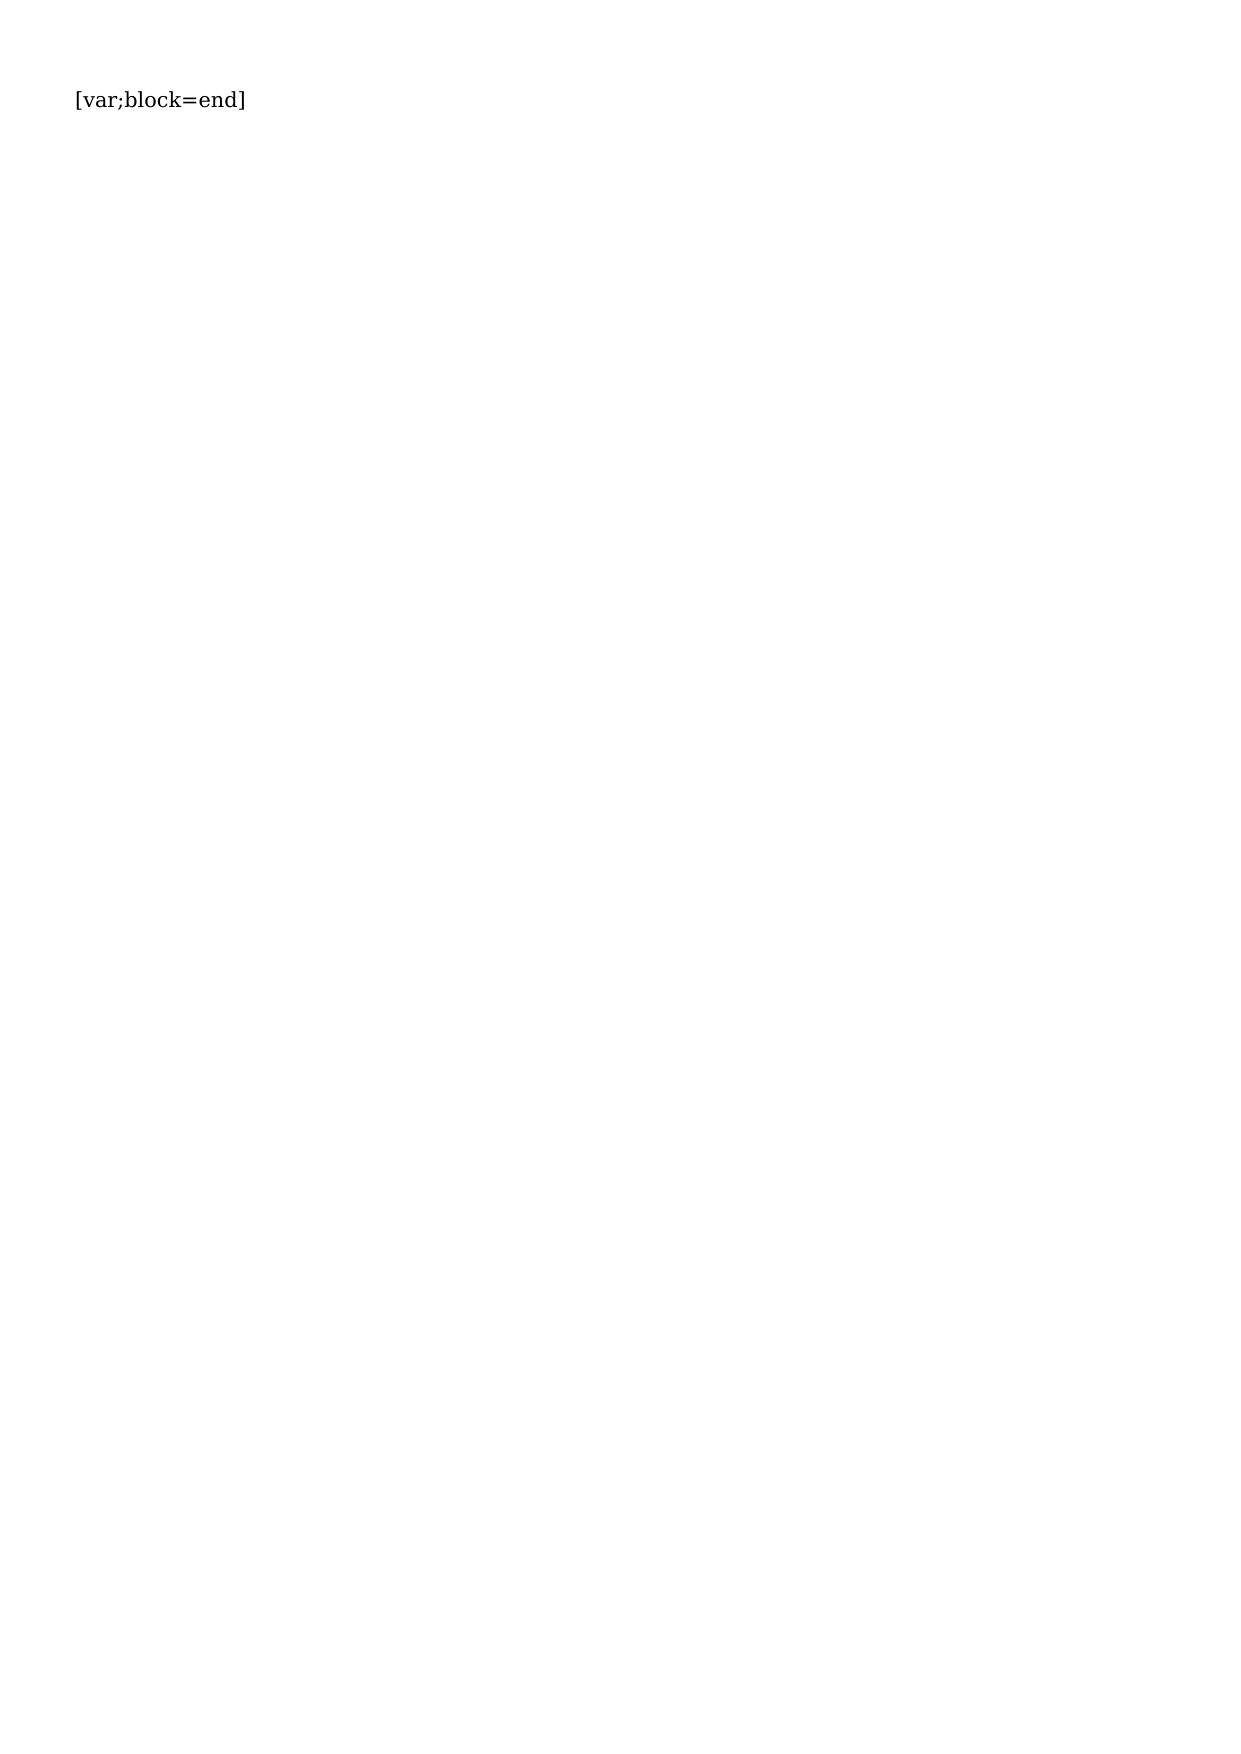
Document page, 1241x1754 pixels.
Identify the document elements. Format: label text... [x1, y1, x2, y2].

text [var;block=end] [75, 88, 1181, 113]
